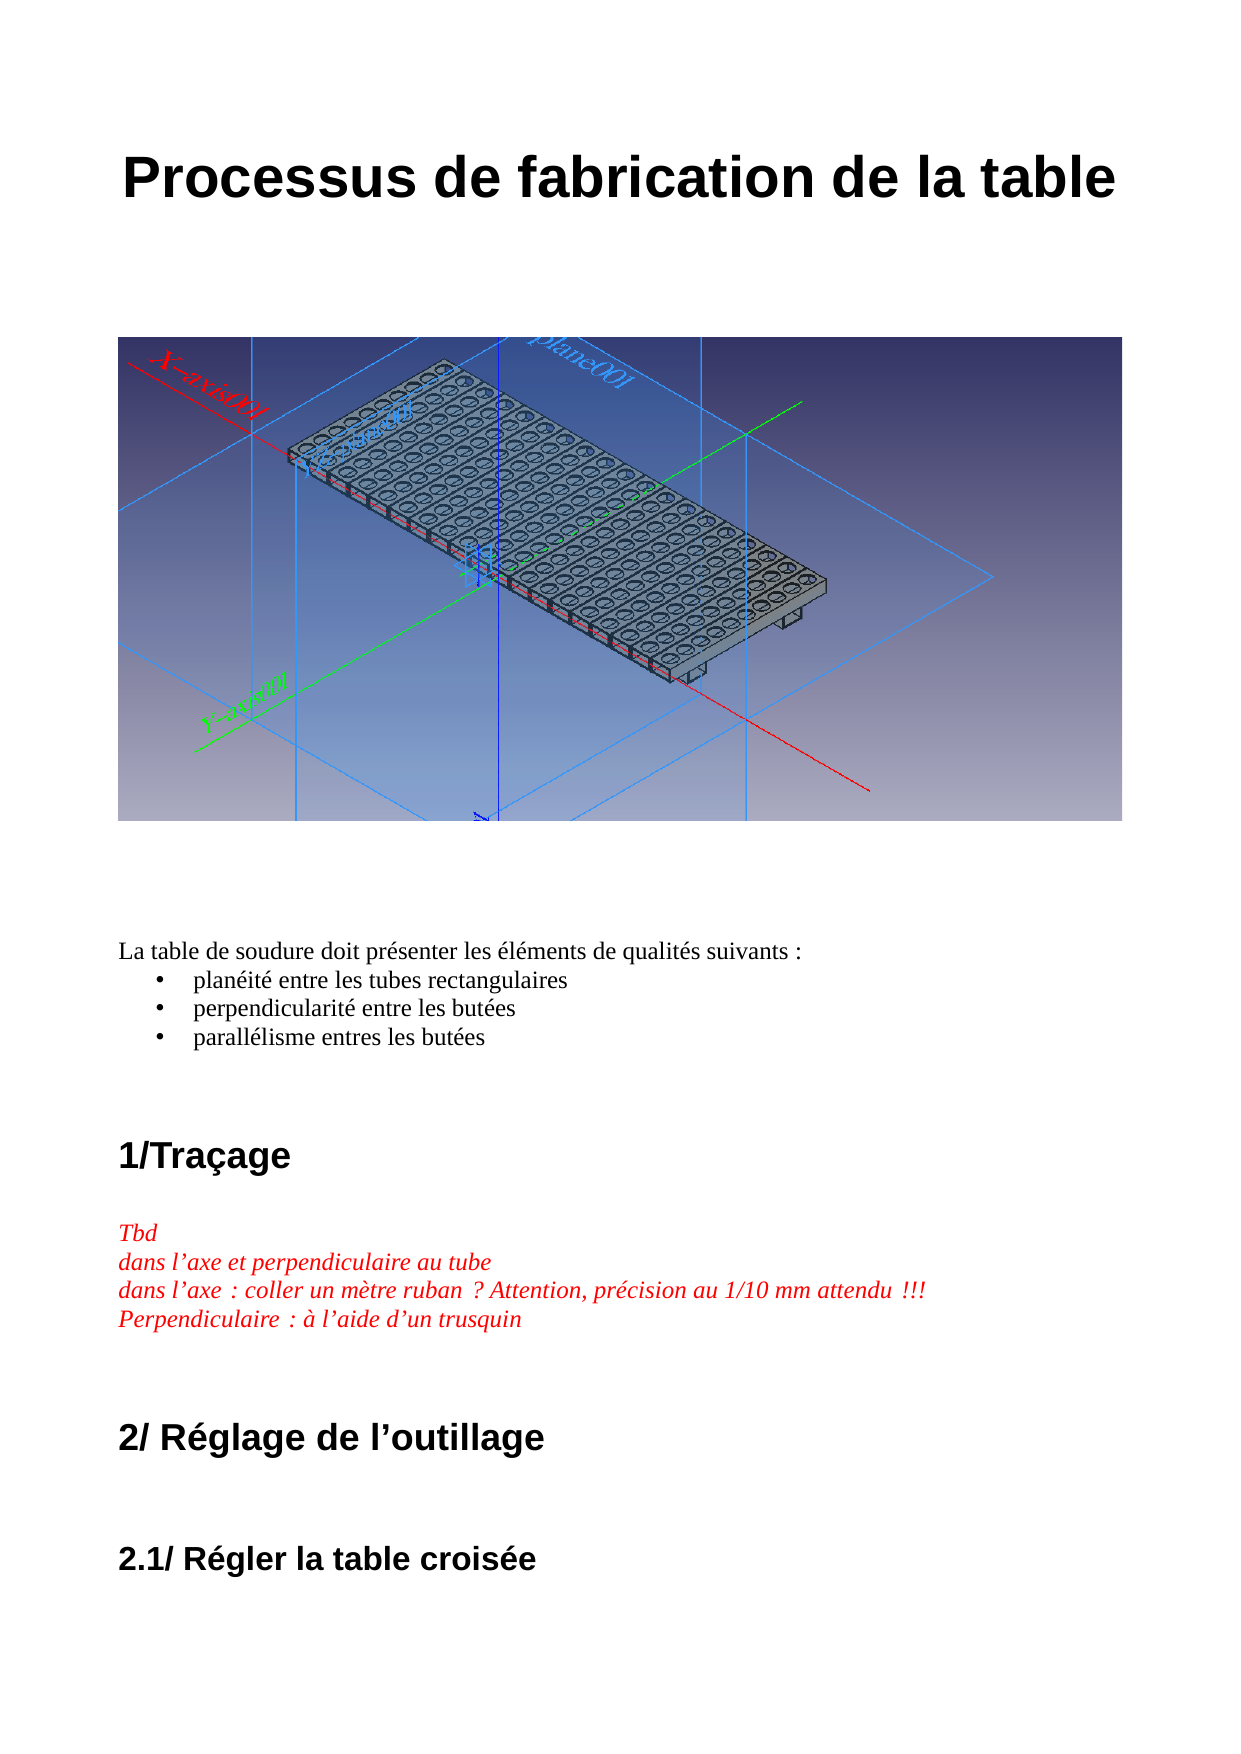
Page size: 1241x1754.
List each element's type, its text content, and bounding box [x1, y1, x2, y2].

list parallélisme entres les butées [156, 1022, 1122, 1051]
picture [118, 337, 1123, 821]
text La table de soudure doit présenter les éléments de qualités suivants : [118, 936, 1122, 965]
title Processus de fabrication de la table [118, 143, 1122, 210]
subtitle 1/Traçage [118, 1133, 1122, 1177]
text Tbd [118, 1218, 1122, 1247]
list planéité entre les tubes rectangulaires [156, 965, 1122, 993]
subtitle 2/ Réglage de l’outillage [118, 1415, 1122, 1458]
text dans l’axe : coller un mètre ruban ? Attention, précision au 1/10 mm attendu !!! [118, 1275, 1122, 1304]
text dans l’axe et perpendiculaire au tube [118, 1247, 1122, 1275]
text Perpendiculaire : à l’aide d’un trusquin [118, 1304, 1122, 1333]
list perpendicularité entre les butées [156, 993, 1122, 1022]
subtitle 2.1/ Régler la table croisée [118, 1539, 1122, 1578]
